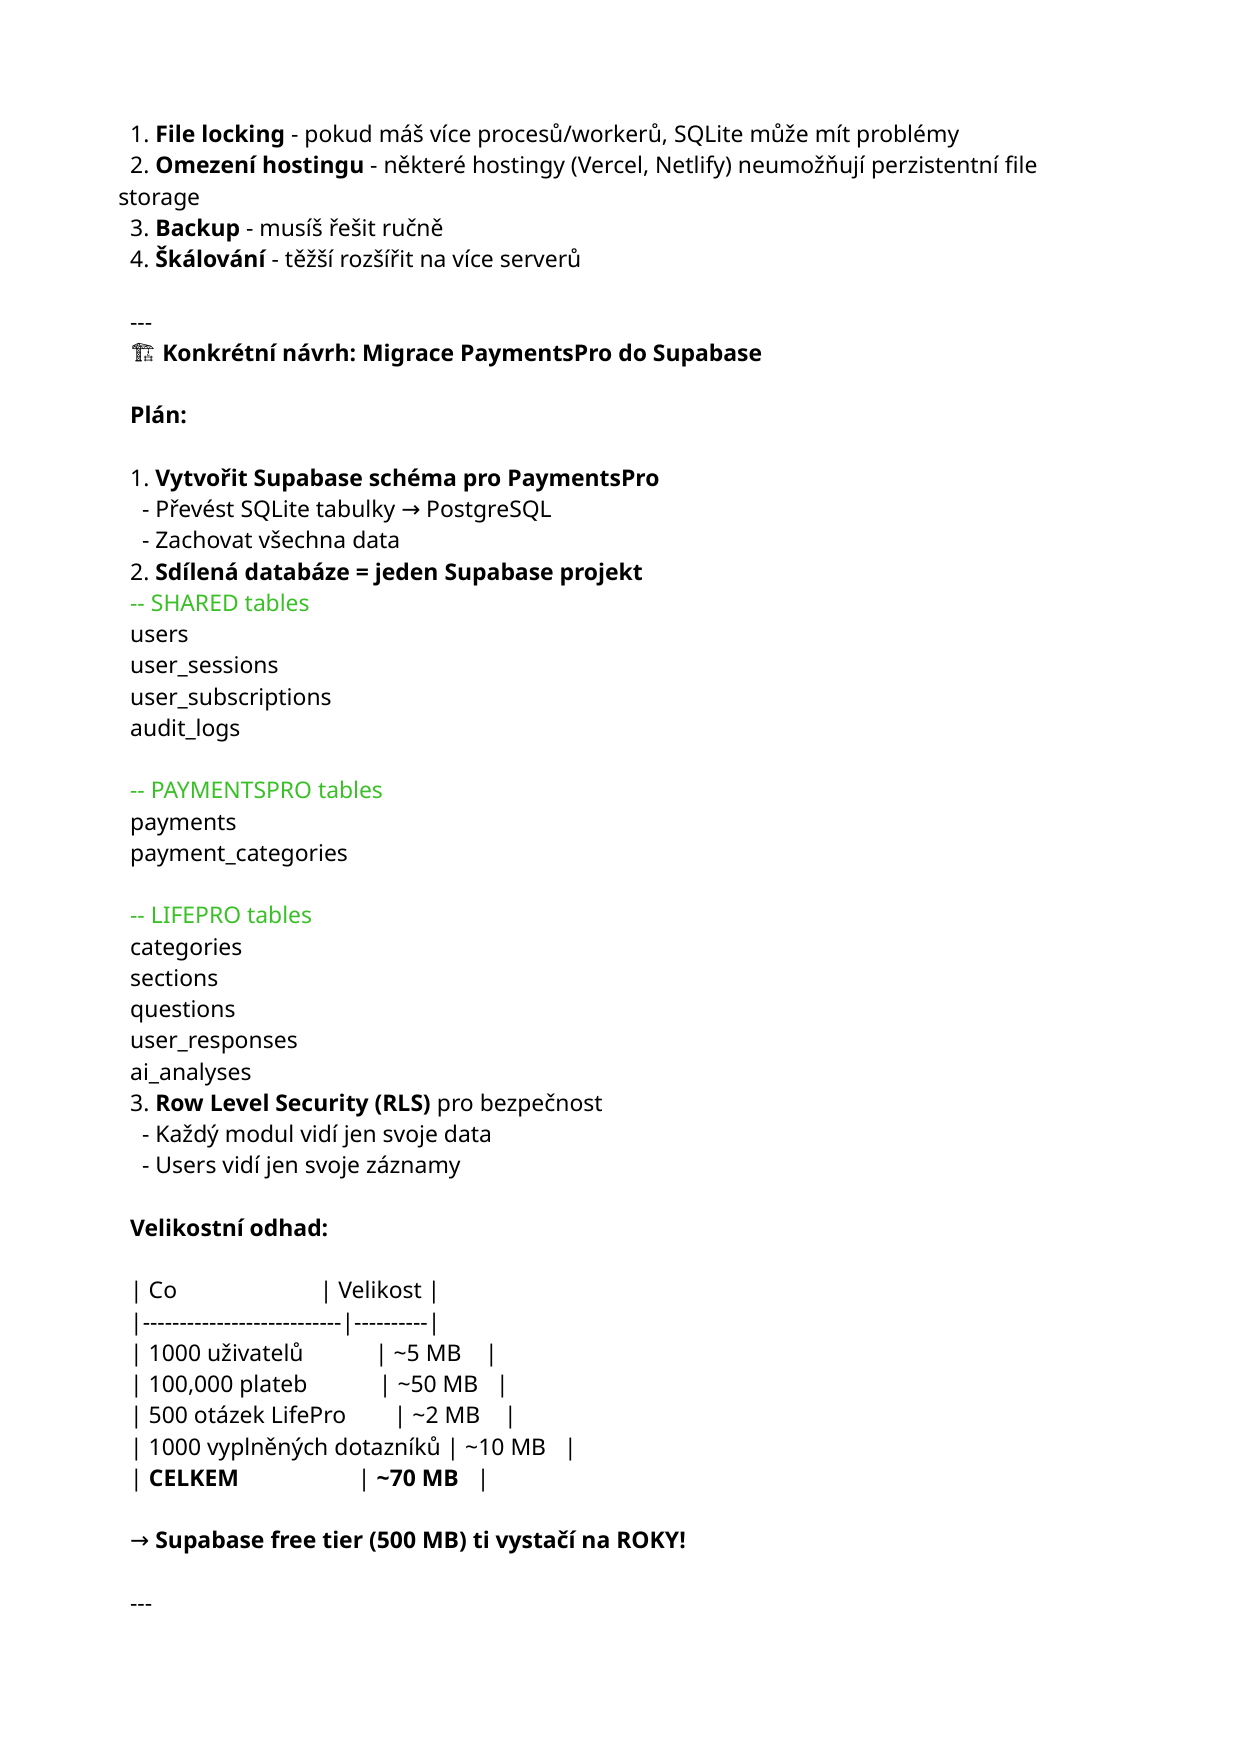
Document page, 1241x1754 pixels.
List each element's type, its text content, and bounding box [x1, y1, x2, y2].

text 1. Vytvořit Supabase schéma pro PaymentsPro [118, 462, 1122, 493]
text | 1000 uživatelů | ~5 MB | [118, 1337, 1122, 1368]
text sections [118, 962, 1122, 993]
text 2. Omezení hostingu - některé hostingy (Vercel, Netlify) neumožňují perzistentní file storage [118, 149, 1122, 212]
text --- [118, 1587, 1122, 1618]
text - Zachovat všechna data [118, 524, 1122, 556]
text ai_analyses [118, 1056, 1122, 1087]
text categories [118, 931, 1122, 962]
text | Co | Velikost | [118, 1274, 1122, 1306]
text -- PAYMENTSPRO tables [118, 774, 1122, 806]
text | CELKEM | ~70 MB | [118, 1462, 1122, 1493]
text | 1000 vyplněných dotazníků | ~10 MB | [118, 1431, 1122, 1462]
text payment_categories [118, 837, 1122, 868]
text - Users vidí jen svoje záznamy [118, 1149, 1122, 1181]
text payments [118, 806, 1122, 837]
text 3. Backup - musíš řešit ručně [118, 212, 1122, 243]
text -- LIFEPRO tables [118, 899, 1122, 931]
text audit_logs [118, 712, 1122, 743]
text 4. Škálování - těžší rozšířit na více serverů [118, 243, 1122, 274]
text user_responses [118, 1024, 1122, 1056]
text Plán: [118, 399, 1122, 431]
text |---------------------------|----------| [118, 1306, 1122, 1337]
text user_subscriptions [118, 681, 1122, 712]
text --- [118, 306, 1122, 337]
text - Každý modul vidí jen svoje data [118, 1118, 1122, 1149]
text | 500 otázek LifePro | ~2 MB | [118, 1399, 1122, 1431]
text user_sessions [118, 649, 1122, 681]
text → Supabase free tier (500 MB) ti vystačí na ROKY! [118, 1524, 1122, 1556]
text 3. Row Level Security (RLS) pro bezpečnost [118, 1087, 1122, 1118]
text 1. File locking - pokud máš více procesů/workerů, SQLite může mít problémy [118, 118, 1122, 149]
text users [118, 618, 1122, 649]
text -- SHARED tables [118, 587, 1122, 618]
text Velikostní odhad: [118, 1212, 1122, 1243]
text questions [118, 993, 1122, 1024]
text | 100,000 plateb | ~50 MB | [118, 1368, 1122, 1399]
text - Převést SQLite tabulky → PostgreSQL [118, 493, 1122, 524]
text 🏗 Konkrétní návrh: Migrace PaymentsPro do Supabase [118, 337, 1122, 368]
text 2. Sdílená databáze = jeden Supabase projekt [118, 556, 1122, 587]
